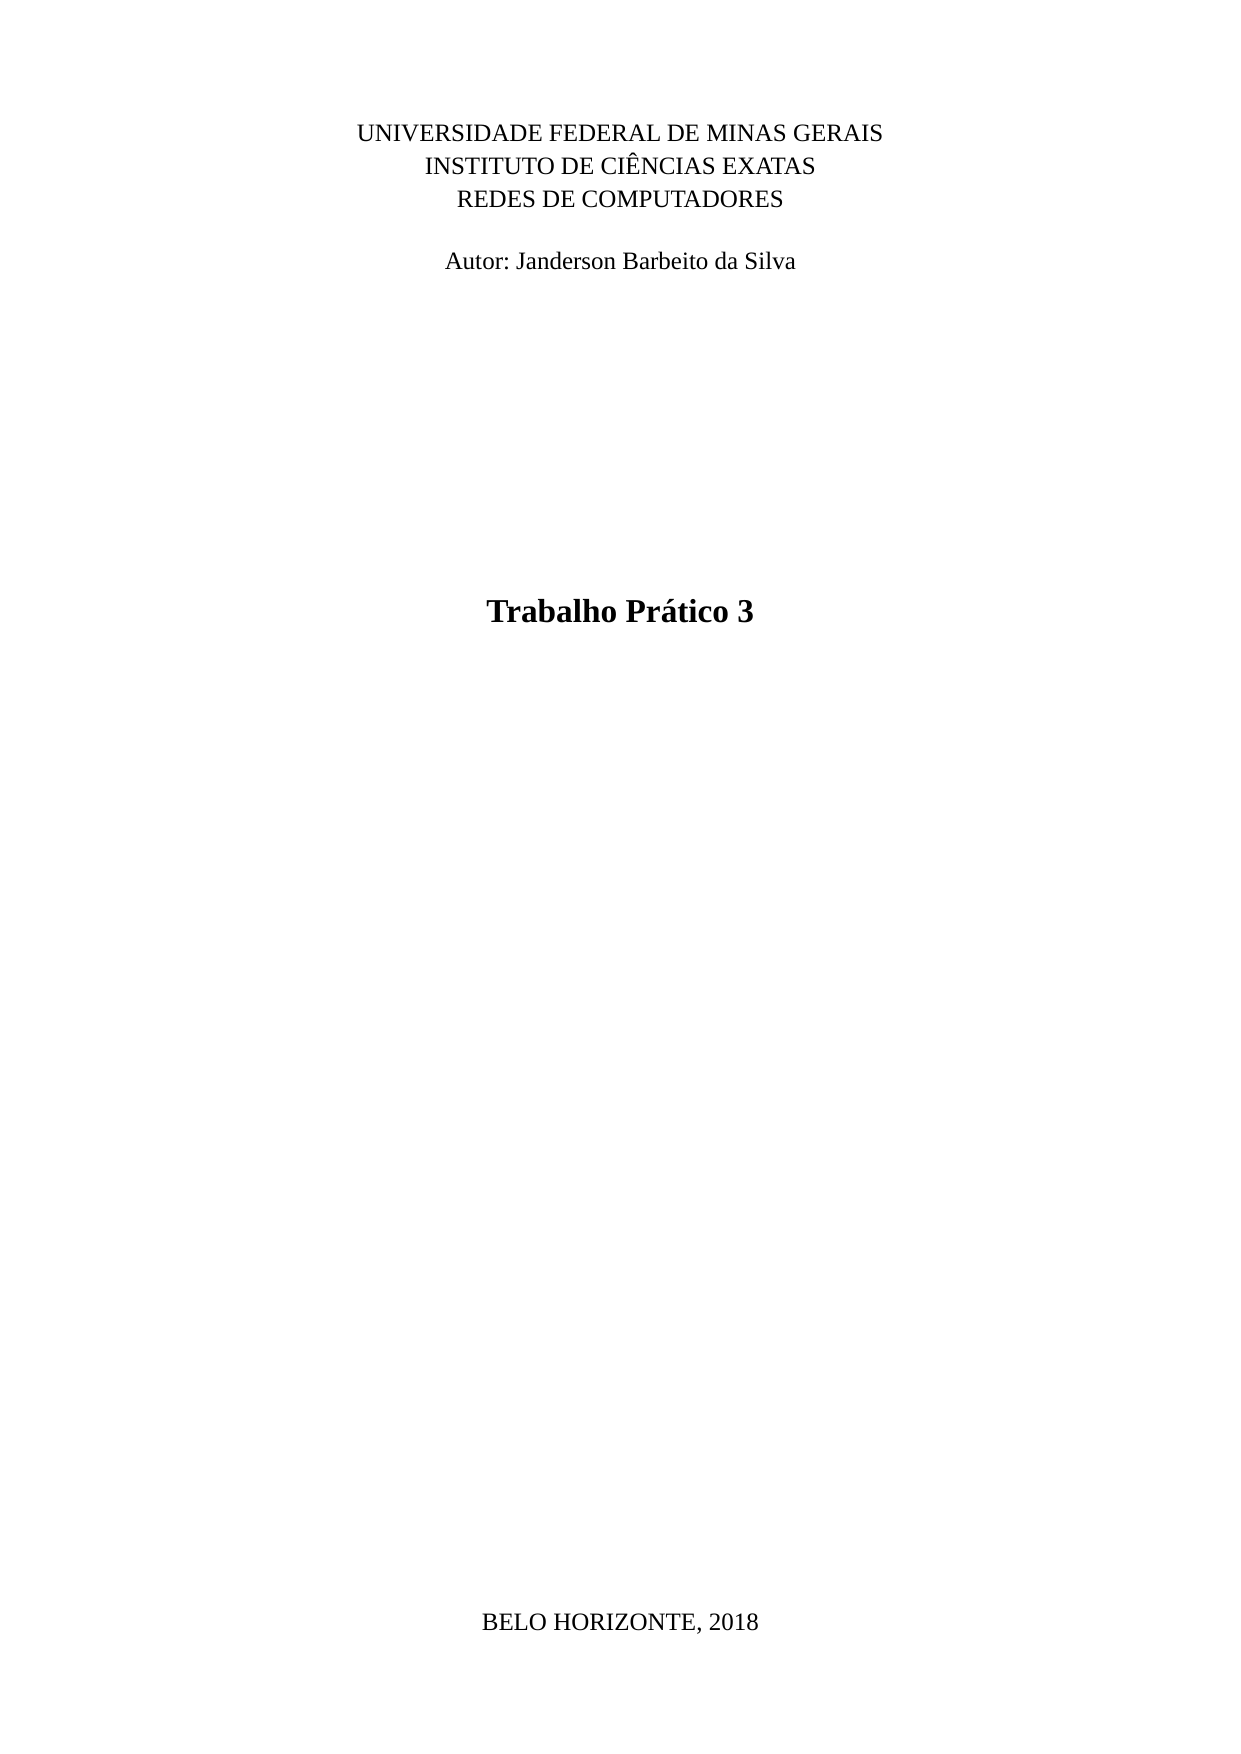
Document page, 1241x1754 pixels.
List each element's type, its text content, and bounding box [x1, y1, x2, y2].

text INSTITUTO DE CIÊNCIAS EXATAS [118, 151, 1122, 180]
text Trabalho Prático 3 [118, 591, 1122, 629]
text REDES DE COMPUTADORES [118, 184, 1122, 213]
text Autor: Janderson Barbeito da Silva [118, 246, 1122, 275]
text BELO HORIZONTE, 2018 [118, 1607, 1122, 1636]
text UNIVERSIDADE FEDERAL DE MINAS GERAIS [118, 118, 1122, 147]
